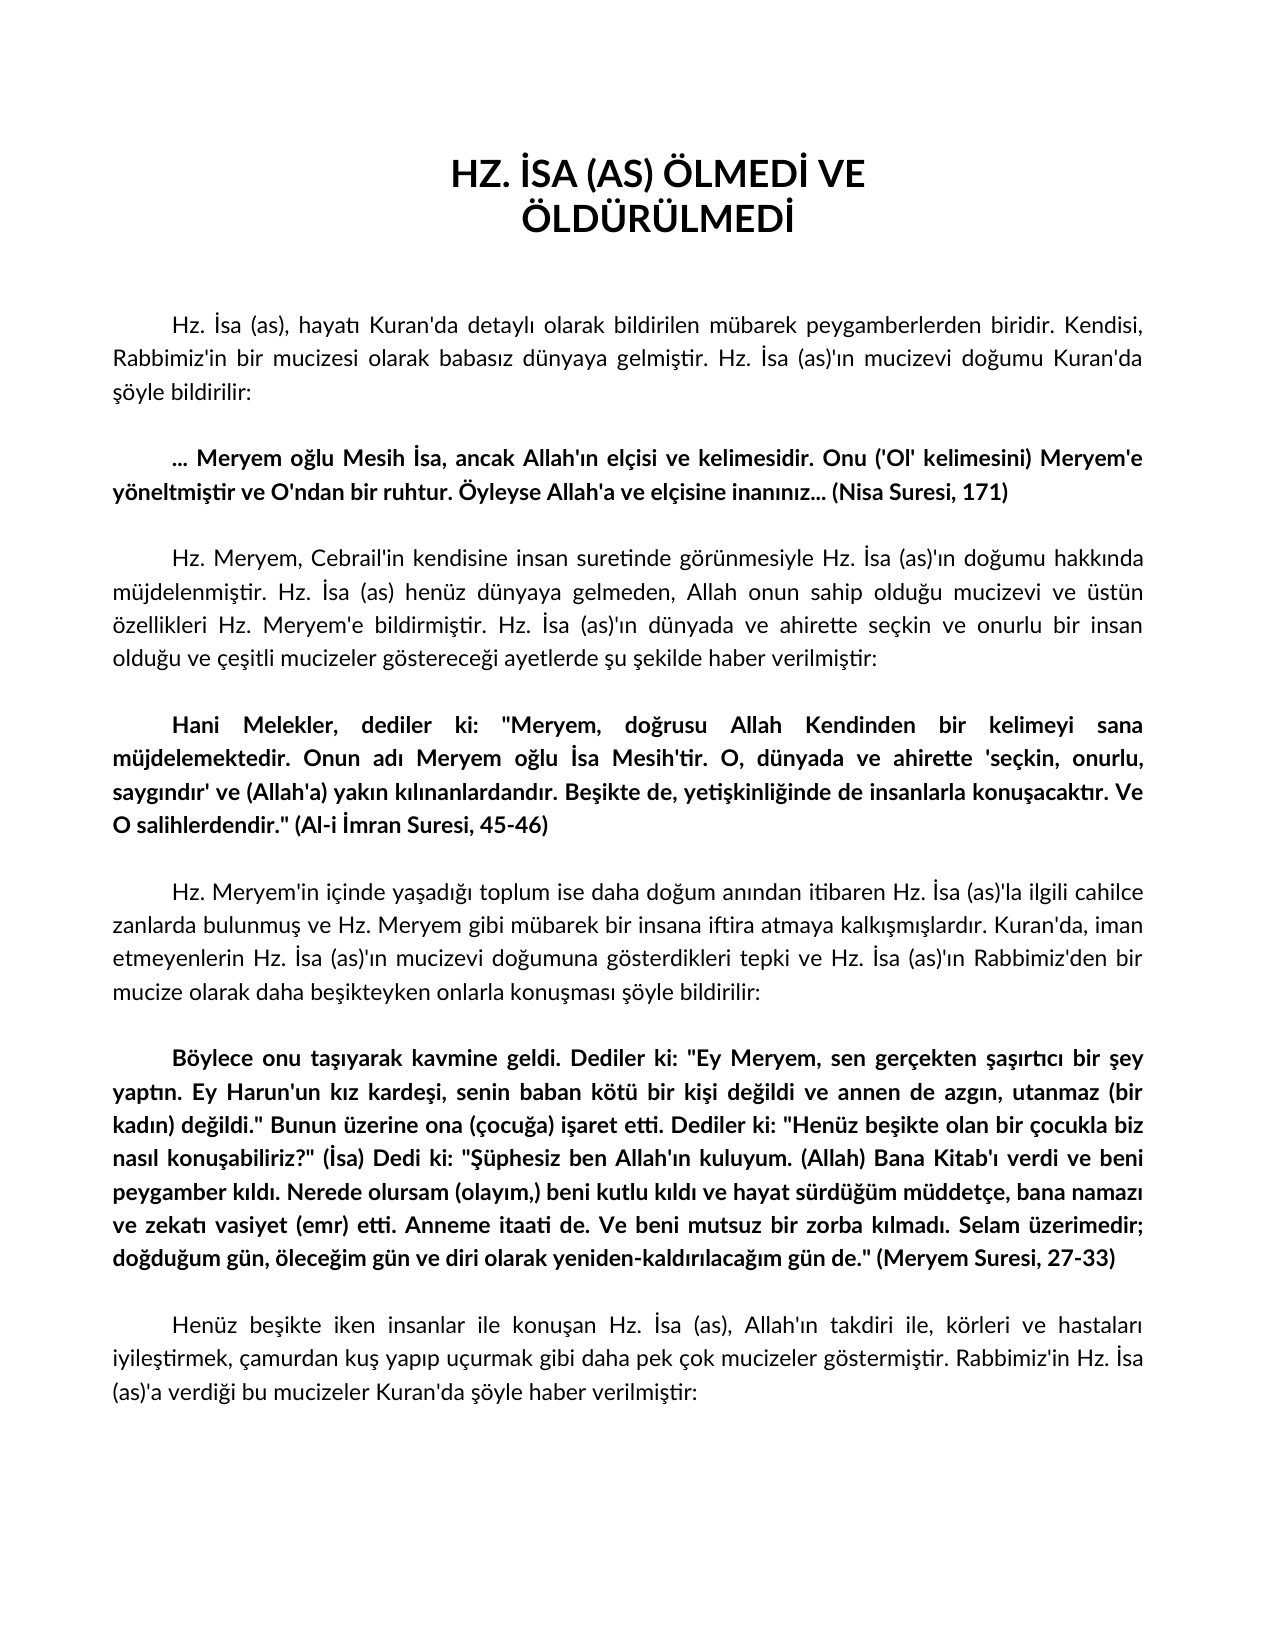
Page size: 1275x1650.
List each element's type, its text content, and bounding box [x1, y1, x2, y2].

text ... Meryem oğlu Mesih İsa, ancak Allah'ın elçisi ve kelimesidir. Onu ('Ol' kelimesini) Meryem'e yöneltmiştir ve O'ndan bir ruhtur. Öyleyse Allah'a ve elçisine inanınız... (Nisa Suresi, 171) [112, 440, 1145, 507]
text HZ. İSA (AS) ÖLMEDİ VE [112, 150, 1145, 195]
text Hz. Meryem'in içinde yaşadığı toplum ise daha doğum anından itibaren Hz. İsa (as)'la ilgili cahilce zanlarda bulunmuş ve Hz. Meryem gibi mübarek bir insana iftira atmaya kalkışmışlardır. Kuran'da, iman etmeyenlerin Hz. İsa (as)'ın mucizevi doğumuna gösterdikleri tepki ve Hz. İsa (as)'ın Rabbimiz'den bir mucize olarak daha beşikteyken onlarla konuşması şöyle bildirilir: [112, 873, 1145, 1007]
text Hz. İsa (as), hayatı Kuran'da detaylı olarak bildirilen mübarek peygamberlerden biridir. Kendisi, Rabbimiz'in bir mucizesi olarak babasız dünyaya gelmiştir. Hz. İsa (as)'ın mucizevi doğumu Kuran'da şöyle bildirilir: [112, 307, 1145, 407]
text ÖLDÜRÜLMEDİ [112, 195, 1145, 240]
text Böylece onu taşıyarak kavmine geldi. Dediler ki: "Ey Meryem, sen gerçekten şaşırtıcı bir şey yaptın. Ey Harun'un kız kardeşi, senin baban kötü bir kişi değildi ve annen de azgın, utanmaz (bir kadın) değildi." Bunun üzerine ona (çocuğa) işaret etti. Dediler ki: "Henüz beşikte olan bir çocukla biz nasıl konuşabiliriz?" (İsa) Dedi ki: "Şüphesiz ben Allah'ın kuluyum. (Allah) Bana Kitab'ı verdi ve beni peygamber kıldı. Nerede olursam (olayım,) beni kutlu kıldı ve hayat sürdüğüm müddetçe, bana namazı ve zekatı vasiyet (emr) etti. Anneme itaati de. Ve beni mutsuz bir zorba kılmadı. Selam üzerimedir; doğduğum gün, öleceğim gün ve diri olarak yeniden-kaldırılacağım gün de." (Meryem Suresi, 27-33) [112, 1040, 1145, 1273]
text Hz. Meryem, Cebrail'in kendisine insan suretinde görünmesiyle Hz. İsa (as)'ın doğumu hakkında müjdelenmiştir. Hz. İsa (as) henüz dünyaya gelmeden, Allah onun sahip olduğu mucizevi ve üstün özellikleri Hz. Meryem'e bildirmiştir. Hz. İsa (as)'ın dünyada ve ahirette seçkin ve onurlu bir insan olduğu ve çeşitli mucizeler göstereceği ayetlerde şu şekilde haber verilmiştir: [112, 540, 1145, 673]
text Hani Melekler, dediler ki: "Meryem, doğrusu Allah Kendinden bir kelimeyi sana müjdelemektedir. Onun adı Meryem oğlu İsa Mesih'tir. O, dünyada ve ahirette 'seçkin, onurlu, saygındır' ve (Allah'a) yakın kılınanlardandır. Beşikte de, yetişkinliğinde de insanlarla konuşacaktır. Ve O salihlerdendir." (Al-i İmran Suresi, 45-46) [112, 707, 1145, 840]
text Henüz beşikte iken insanlar ile konuşan Hz. İsa (as), Allah'ın takdiri ile, körleri ve hastaları iyileştirmek, çamurdan kuş yapıp uçurmak gibi daha pek çok mucizeler göstermiştir. Rabbimiz'in Hz. İsa (as)'a verdiği bu mucizeler Kuran'da şöyle haber verilmiştir: [112, 1307, 1145, 1407]
